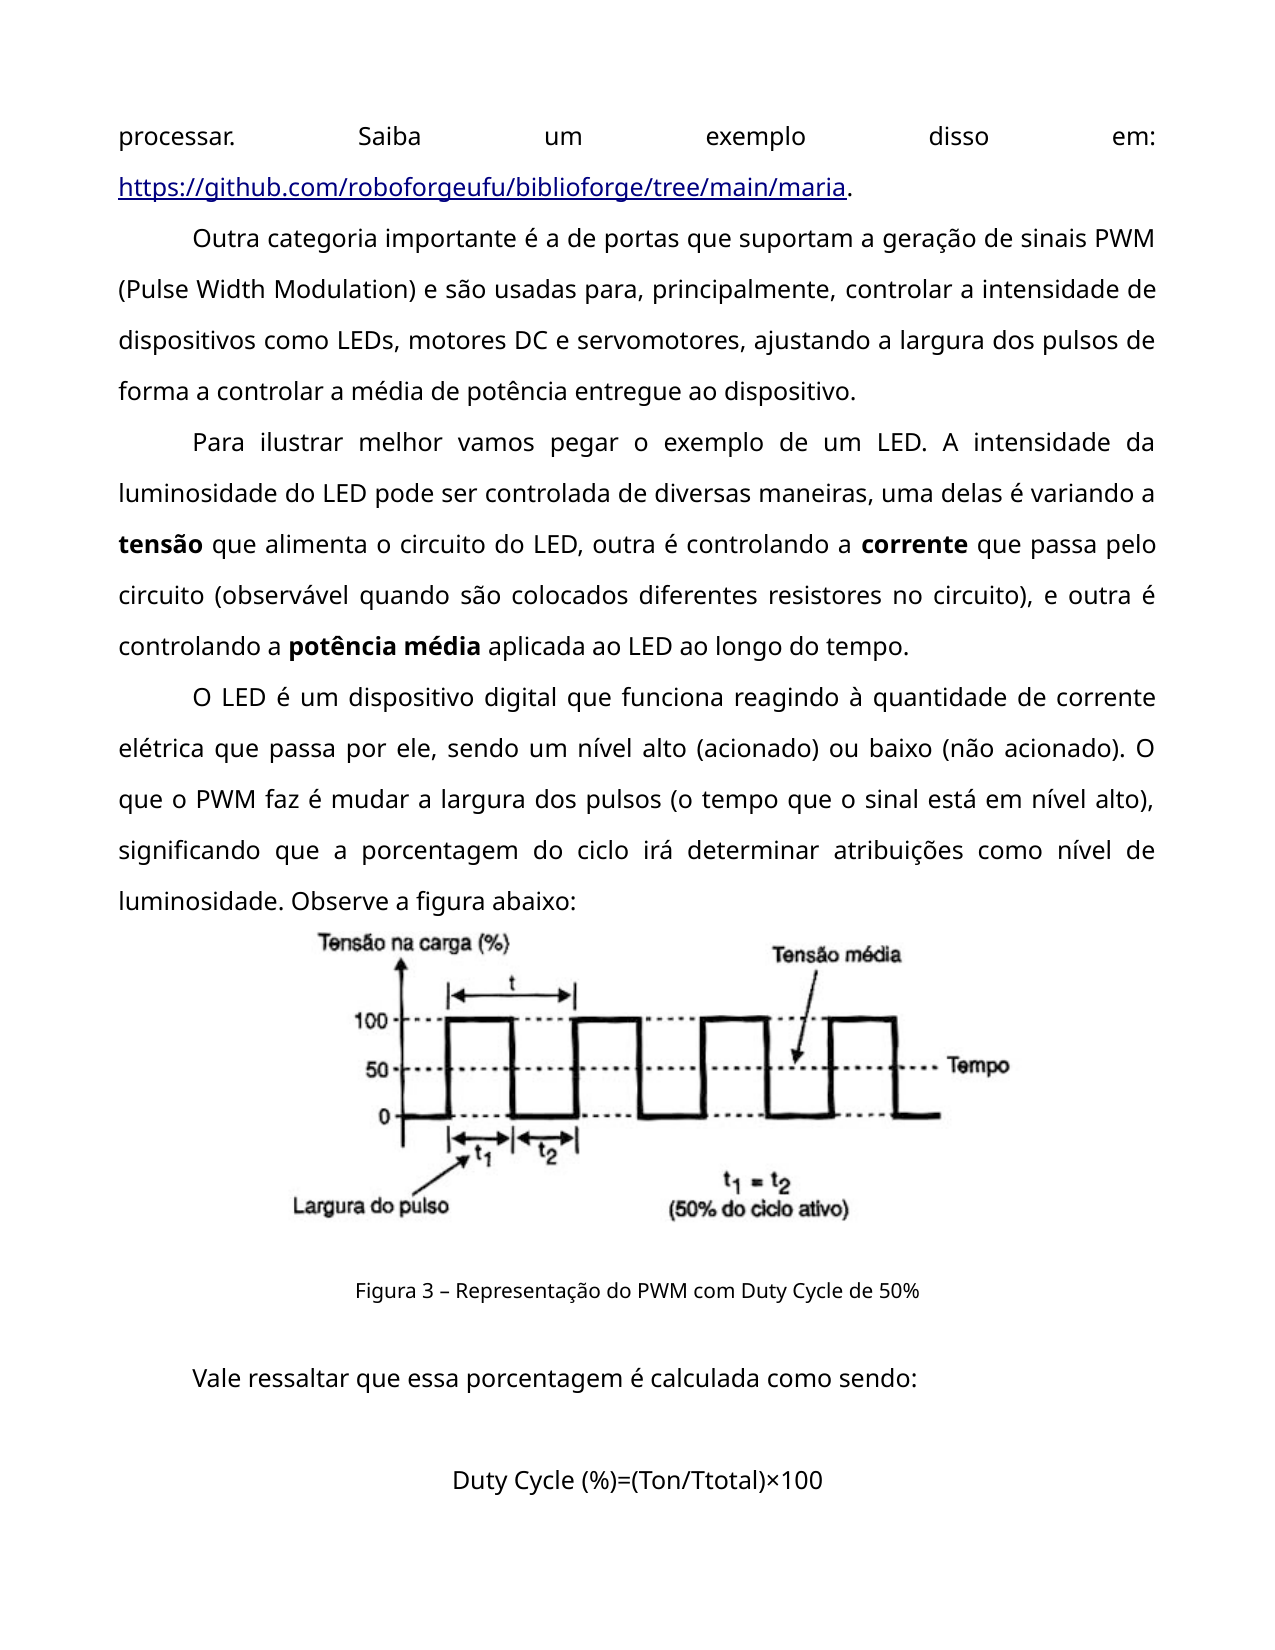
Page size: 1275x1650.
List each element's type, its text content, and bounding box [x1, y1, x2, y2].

text Vale ressaltar que essa porcentagem é calculada como sendo: [118, 1361, 1157, 1395]
text Figura 3 – Representação do PWM com Duty Cycle de 50% [118, 1276, 1157, 1304]
text Outra categoria importante é a de portas que suportam a geração de sinais PWM (Pulse Width Modulation) e são usadas para, principalmente, controlar a intensidade de dispositivos como LEDs, motores DC e servomotores, ajustando a largura dos pulsos de forma a controlar a média de potência entregue ao dispositivo. [118, 220, 1157, 407]
text Para ilustrar melhor vamos pegar o exemplo de um LED. A intensidade da luminosidade do LED pode ser controlada de diversas maneiras, uma delas é variando a tensão que alimenta o circuito do LED, outra é controlando a corrente que passa pelo circuito (observável quando são colocados diferentes resistores no circuito), e outra é controlando a potência média aplicada ao LED ao longo do tempo. [118, 424, 1157, 663]
text processar. Saiba um exemplo disso em: https://github.com/roboforgeufu/biblioforge/tree/main/maria. [118, 118, 1157, 203]
text Duty Cycle (%)=(Ton/Ttotal)×100 [118, 1463, 1157, 1497]
text O LED é um dispositivo digital que funciona reagindo à quantidade de corrente elétrica que passa por ele, sendo um nível alto (acionado) ou baixo (não acionado). O que o PWM faz é mudar a largura dos pulsos (o tempo que o sinal está em nível alto), significando que a porcentagem do ciclo irá determinar atribuições como nível de luminosidade. Observe a figura abaixo: [118, 679, 1157, 918]
picture [277, 931, 1033, 1228]
